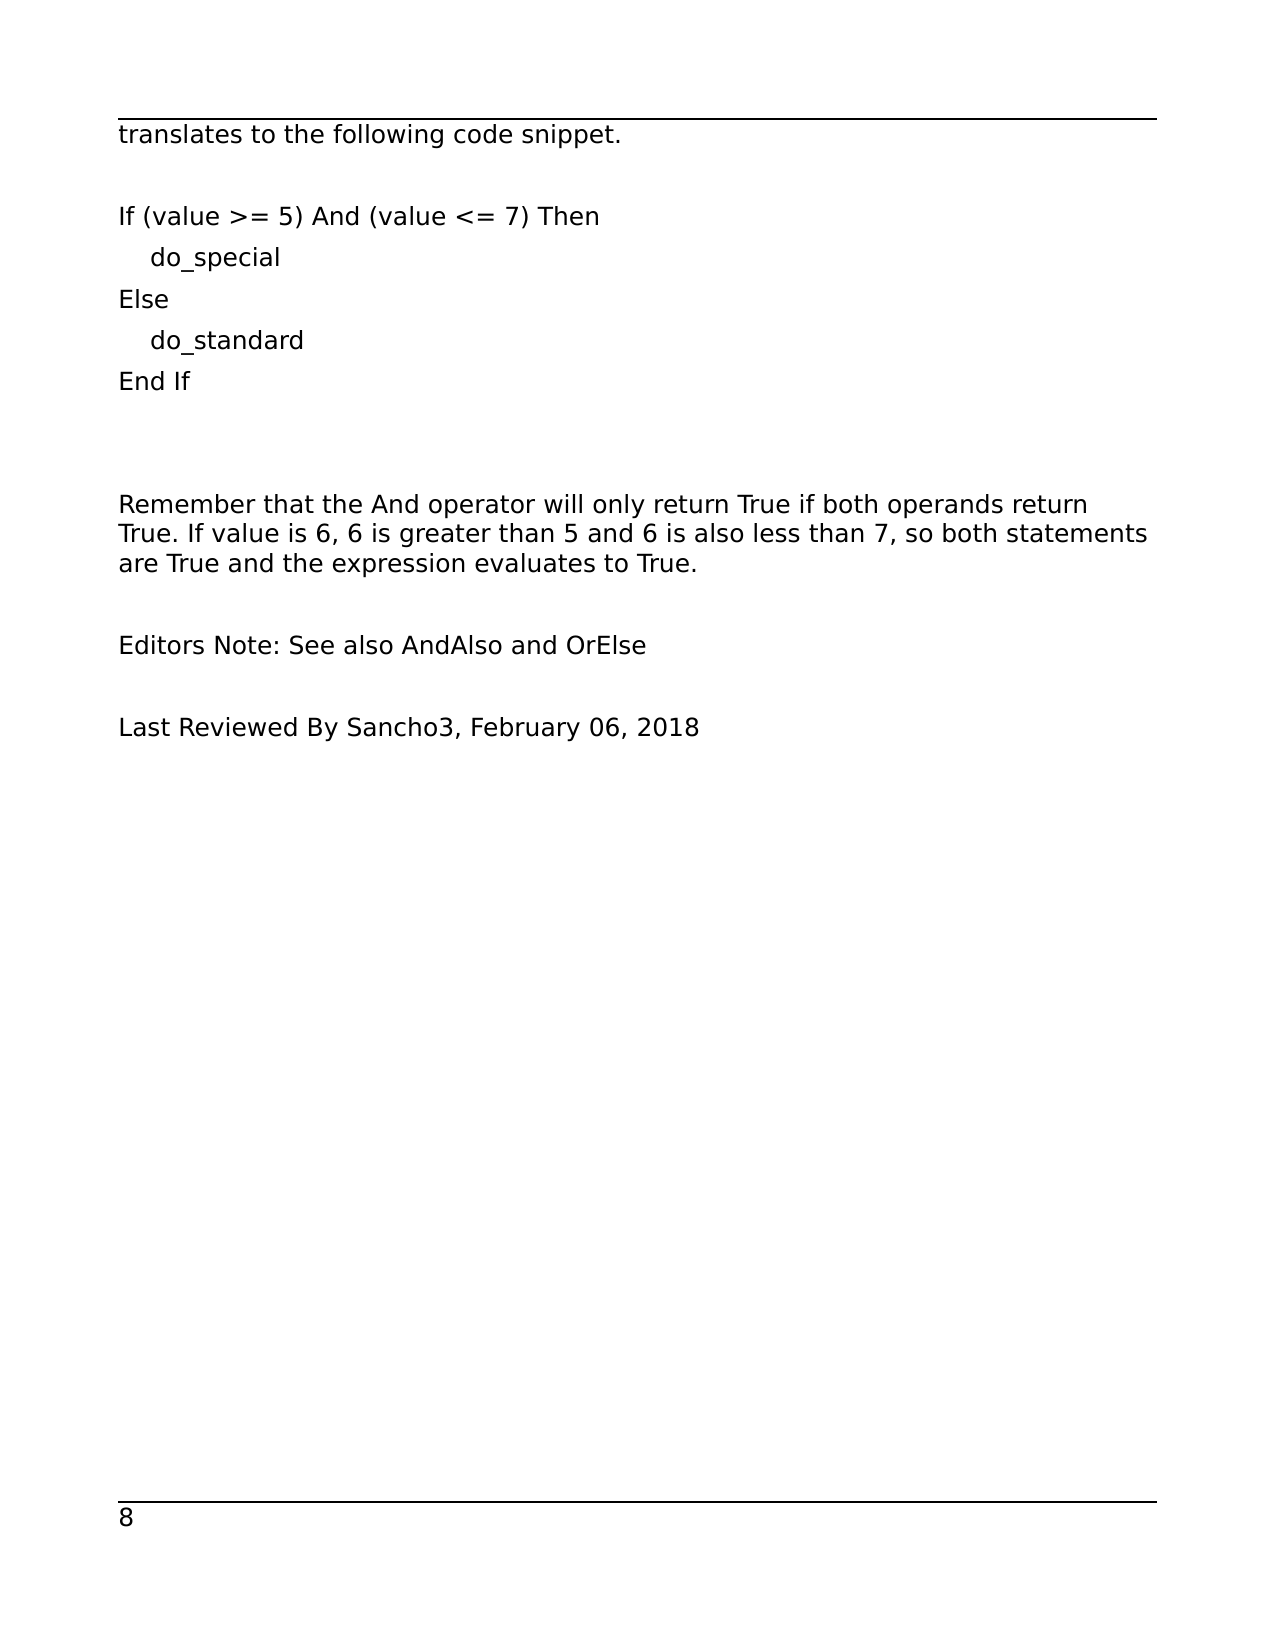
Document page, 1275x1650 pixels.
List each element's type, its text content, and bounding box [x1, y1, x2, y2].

text do_special [118, 244, 1157, 273]
text If (value >= 5) And (value <= 7) Then [118, 202, 1157, 232]
text Last Reviewed By Sancho3, February 06, 2018 [118, 713, 1157, 743]
text do_standard [118, 326, 1157, 355]
text Else [118, 285, 1157, 314]
text Remember that the And operator will only return True if both operands return True. If value is 6, 6 is greater than 5 and 6 is also less than 7, so both statements are True and the expression evaluates to True. [118, 491, 1157, 578]
text Editors Note: See also AndAlso and OrElse [118, 631, 1157, 660]
text End If [118, 367, 1157, 396]
text translates to the following code snippet. [118, 120, 1157, 149]
